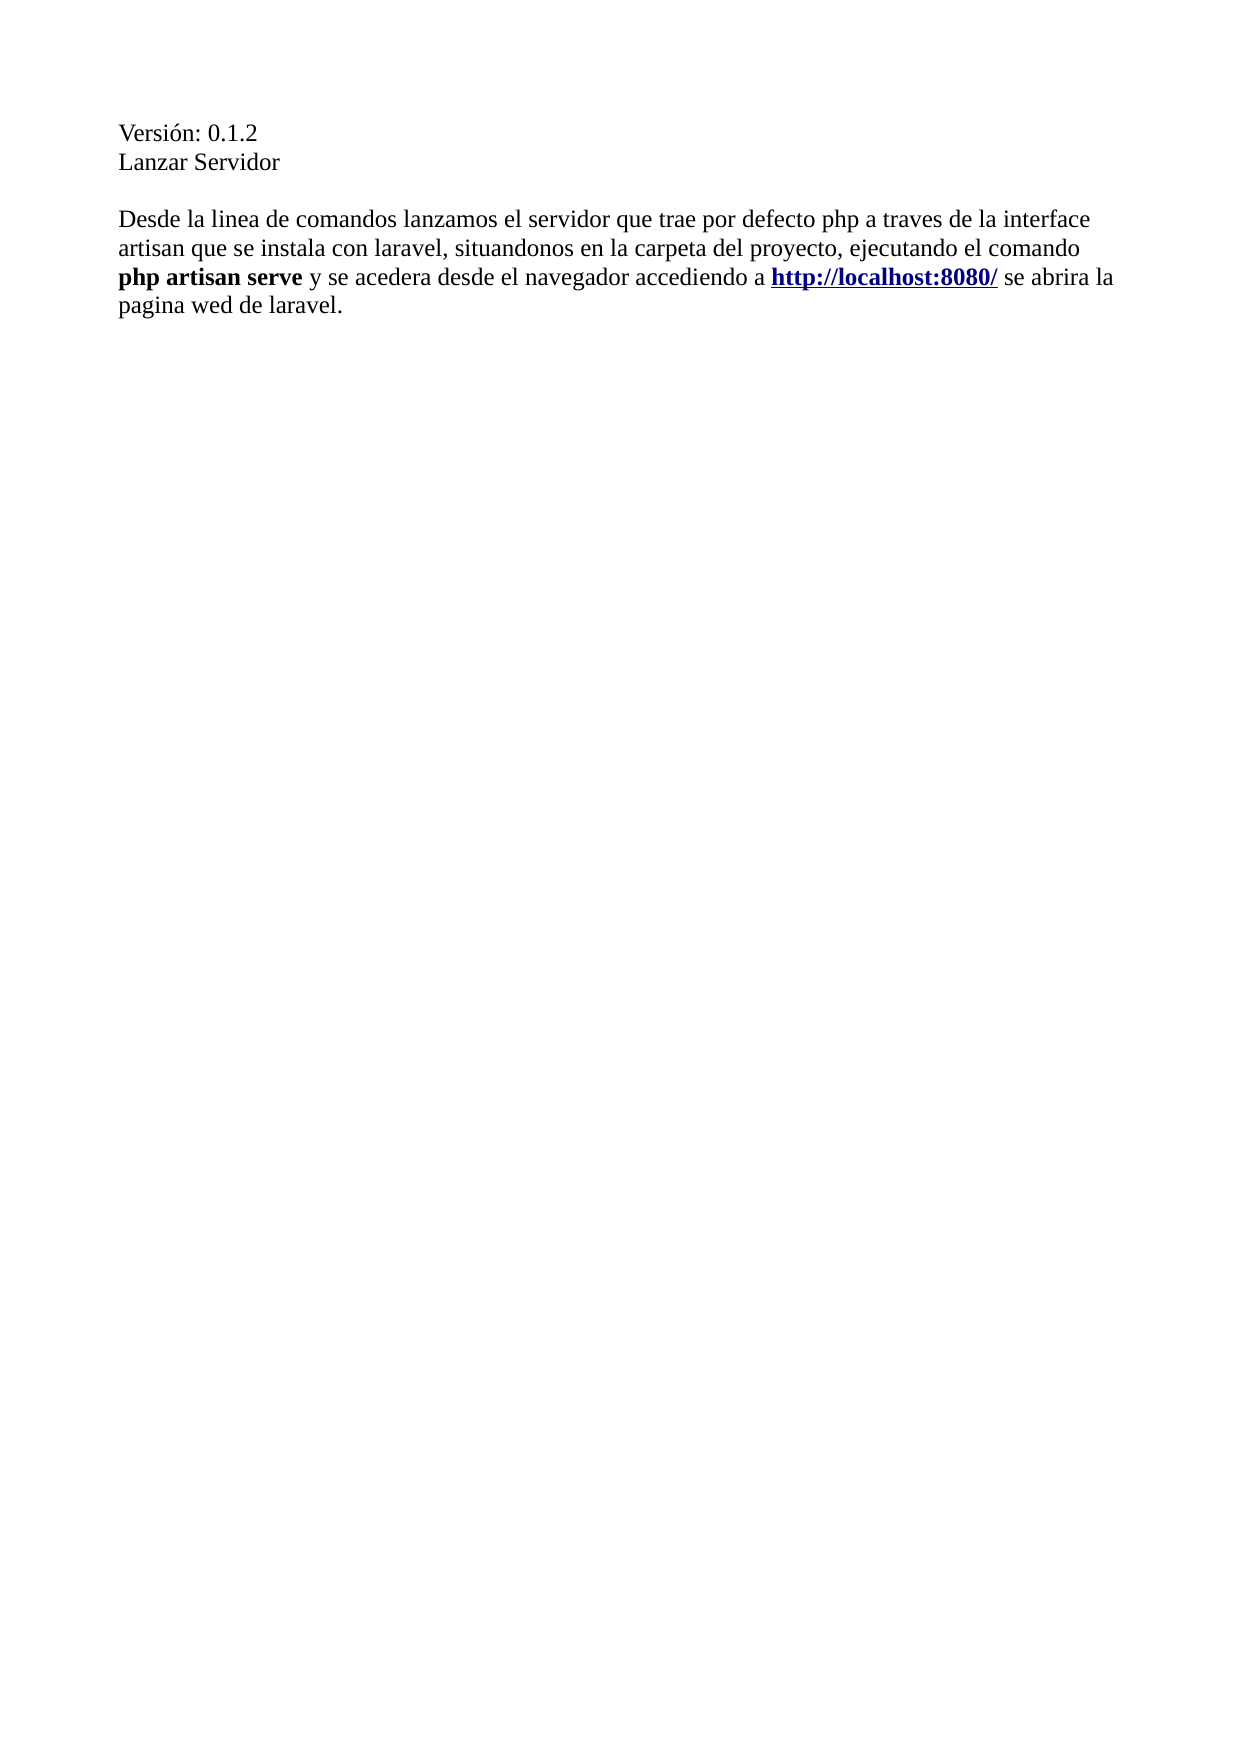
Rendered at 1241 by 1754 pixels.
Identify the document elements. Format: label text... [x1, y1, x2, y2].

text Lanzar Servidor [118, 147, 1122, 176]
text Desde la linea de comandos lanzamos el servidor que trae por defecto php a traves de la interface artisan que se instala con laravel, situandonos en la carpeta del proyecto, ejecutando el comando php artisan serve y se acedera desde el navegador accediendo a http://localhost:8080/ se abrira la pagina wed de laravel. [118, 204, 1122, 319]
text Versión: 0.1.2 [118, 118, 1122, 147]
